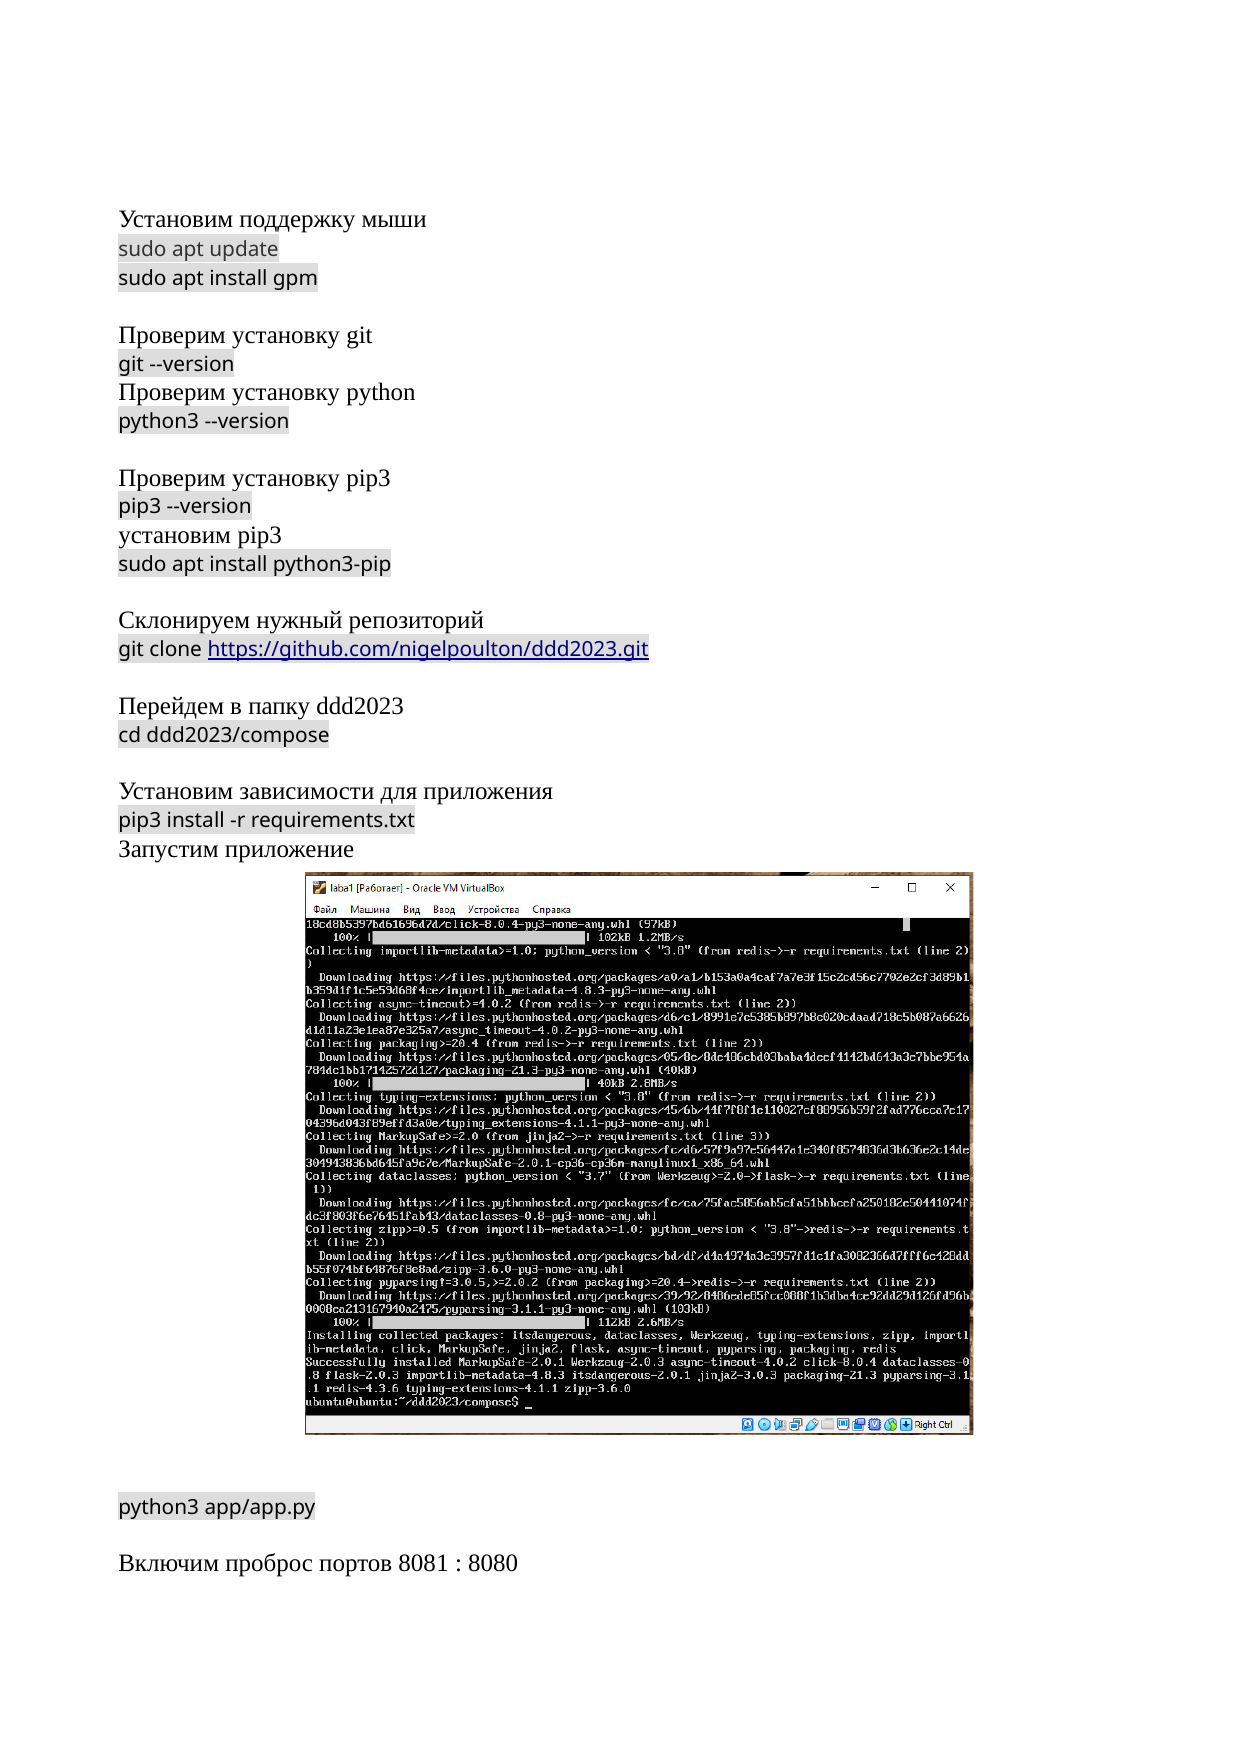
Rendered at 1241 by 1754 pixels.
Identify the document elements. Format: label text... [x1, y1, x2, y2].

text Склонируем нужный репозиторий [118, 605, 1122, 634]
text sudo apt install python3-pip [118, 549, 1122, 577]
text pip3 install -r requirements.txt [118, 805, 1122, 834]
text Включим проброс портов 8081 : 8080 [118, 1548, 1122, 1577]
text pip3 --version [118, 491, 1122, 520]
text установим pip3 [118, 520, 1122, 549]
text Проверим установку python [118, 377, 1122, 406]
text git --version [118, 349, 1122, 377]
text sudo apt update [118, 233, 1122, 262]
text Проверим установку pip3 [118, 463, 1122, 491]
text Установим поддержку мыши [118, 204, 1122, 233]
picture [305, 872, 974, 1435]
text python3 --version [118, 406, 1122, 434]
text Запустим приложение [118, 834, 1122, 862]
text sudo apt install gpm [118, 262, 1122, 292]
text python3 app/app.py [118, 1492, 1122, 1520]
text Перейдем в папку ddd2023 [118, 691, 1122, 720]
text git clone https://github.com/nigelpoulton/ddd2023.git [118, 634, 1122, 663]
text Установим зависимости для приложения [118, 776, 1122, 805]
text Проверим установку git [118, 320, 1122, 349]
text cd ddd2023/compose [118, 720, 1122, 748]
